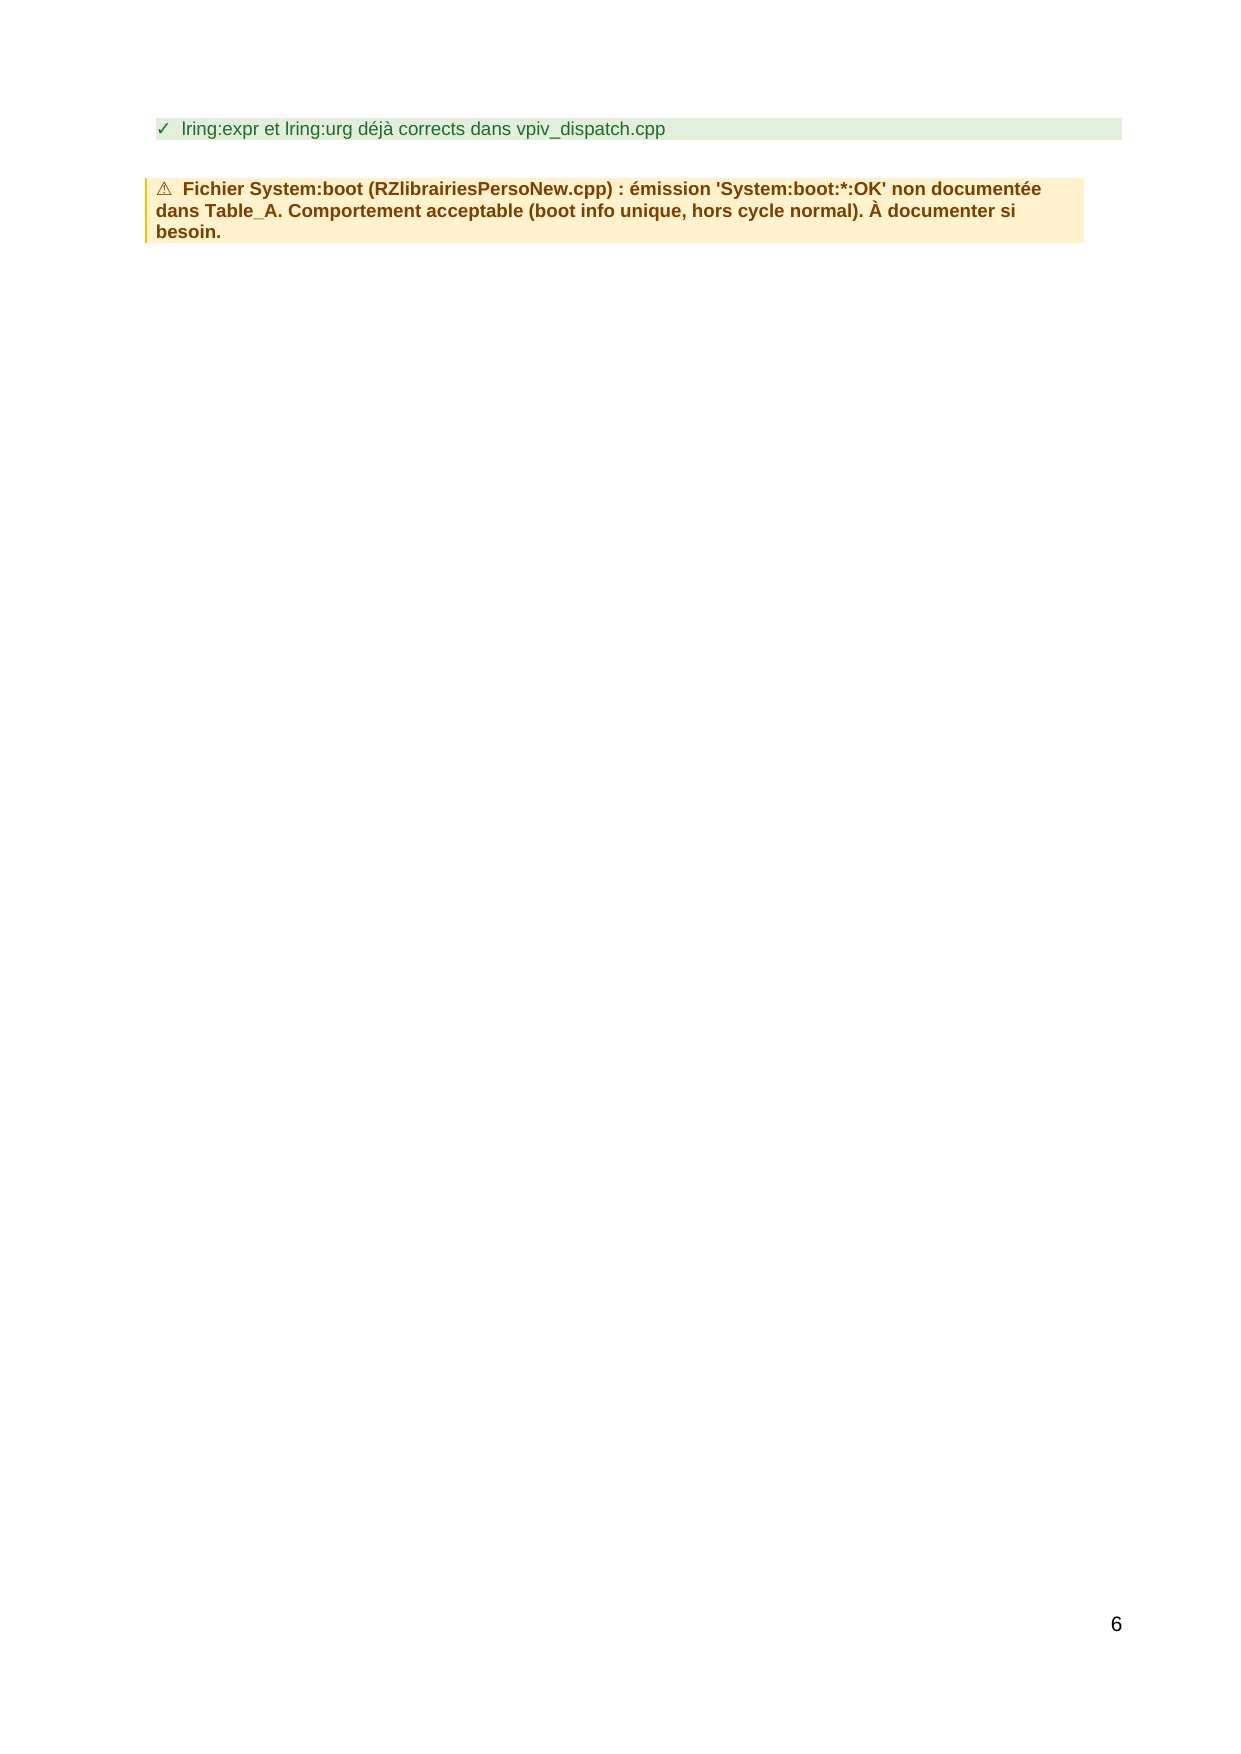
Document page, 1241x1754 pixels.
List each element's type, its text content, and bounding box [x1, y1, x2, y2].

text ⚠ Fichier System:boot (RZlibrairiesPersoNew.cpp) : émission 'System:boot:*:OK' non documentée dans Table_A. Comportement acceptable (boot info unique, hors cycle normal). À documenter si besoin. [147, 178, 1084, 243]
text ✓ lring:expr et lring:urg déjà corrects dans vpiv_dispatch.cpp [156, 118, 1122, 140]
